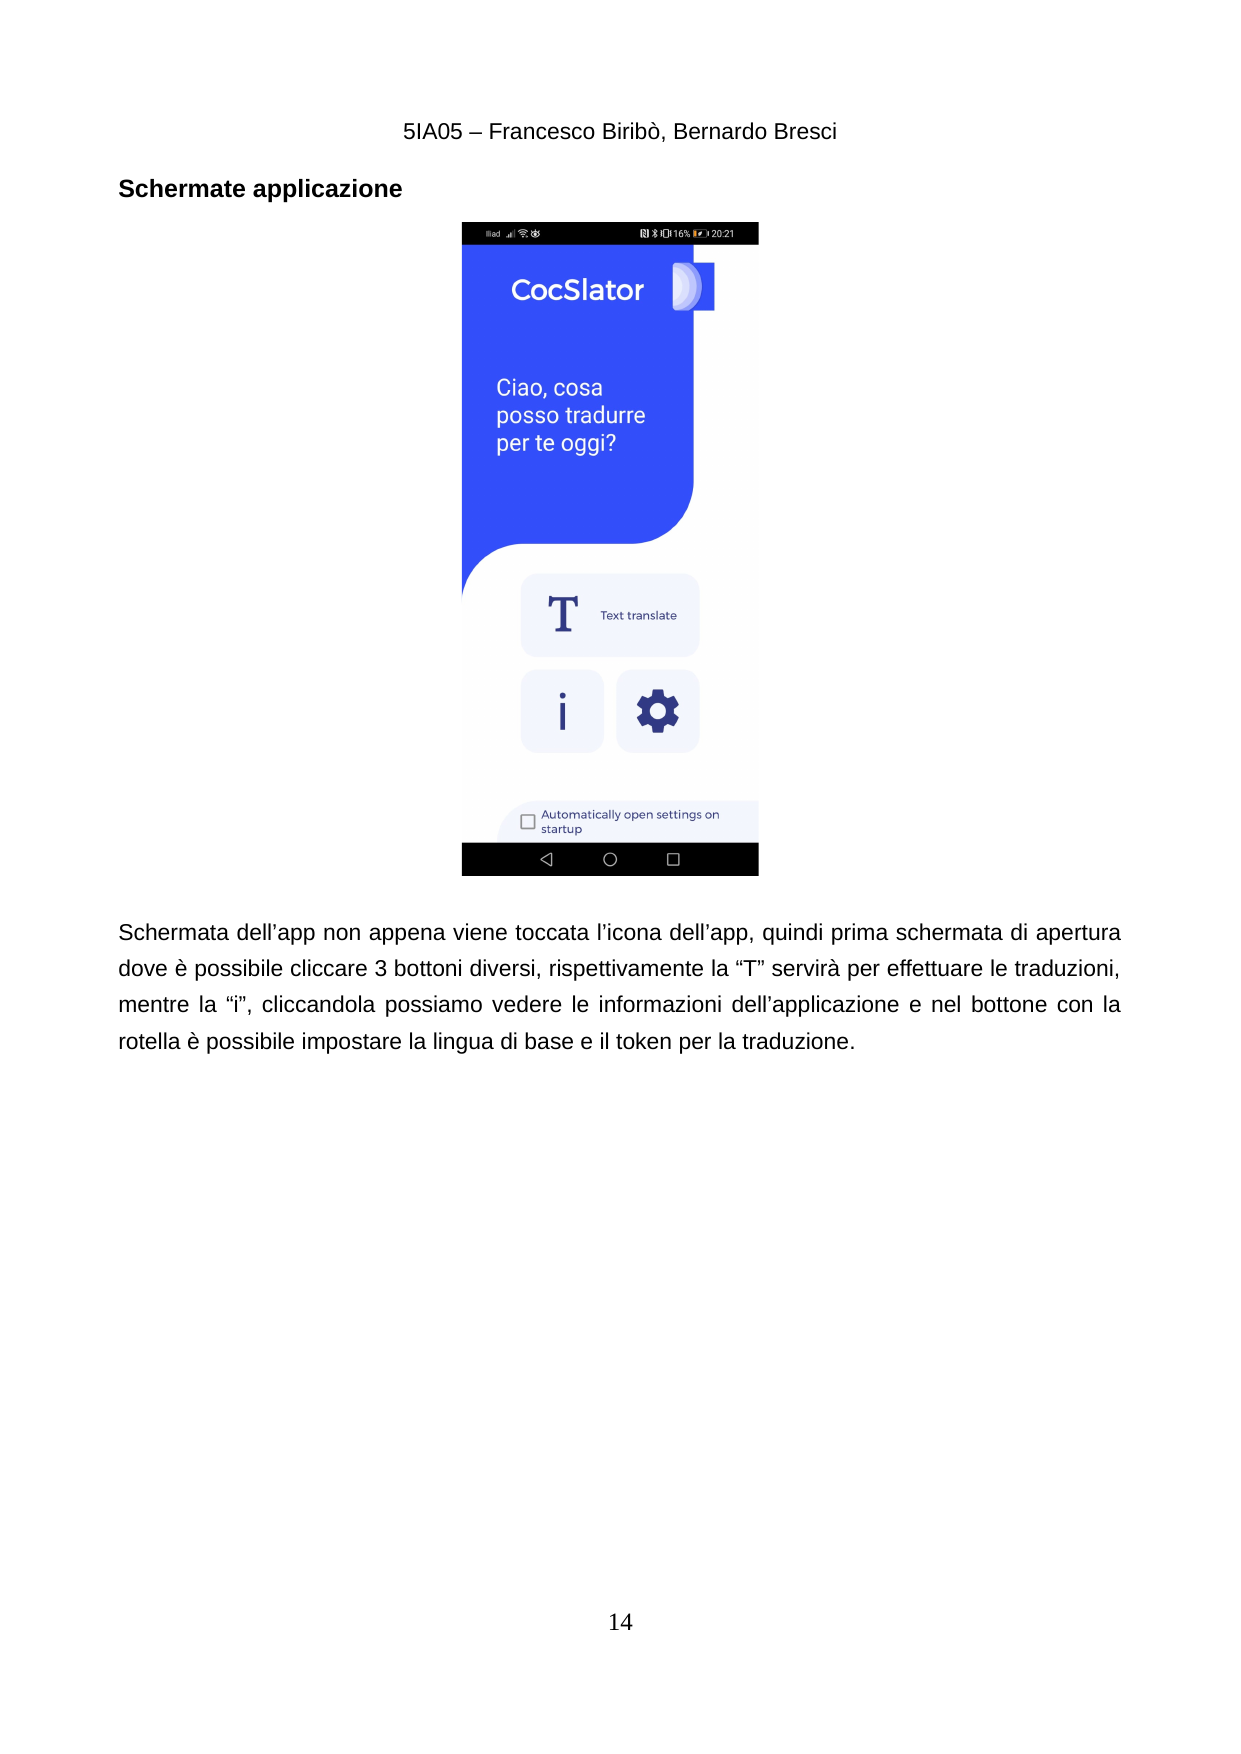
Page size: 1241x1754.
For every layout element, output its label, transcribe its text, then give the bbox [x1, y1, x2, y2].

subtitle Schermate applicazione [118, 174, 1122, 203]
text Schermata dell’app non appena viene toccata l’icona dell’app, quindi prima schermata di apertura dove è possibile cliccare 3 bottoni diversi, rispettivamente la “T” servirà per effettuare le traduzioni, mentre la “i”, cliccandola possiamo vedere le informazioni dell’applicazione e nel bottone con la rotella è possibile impostare la lingua di base e il token per la traduzione. [118, 919, 1122, 1054]
picture [461, 222, 759, 876]
